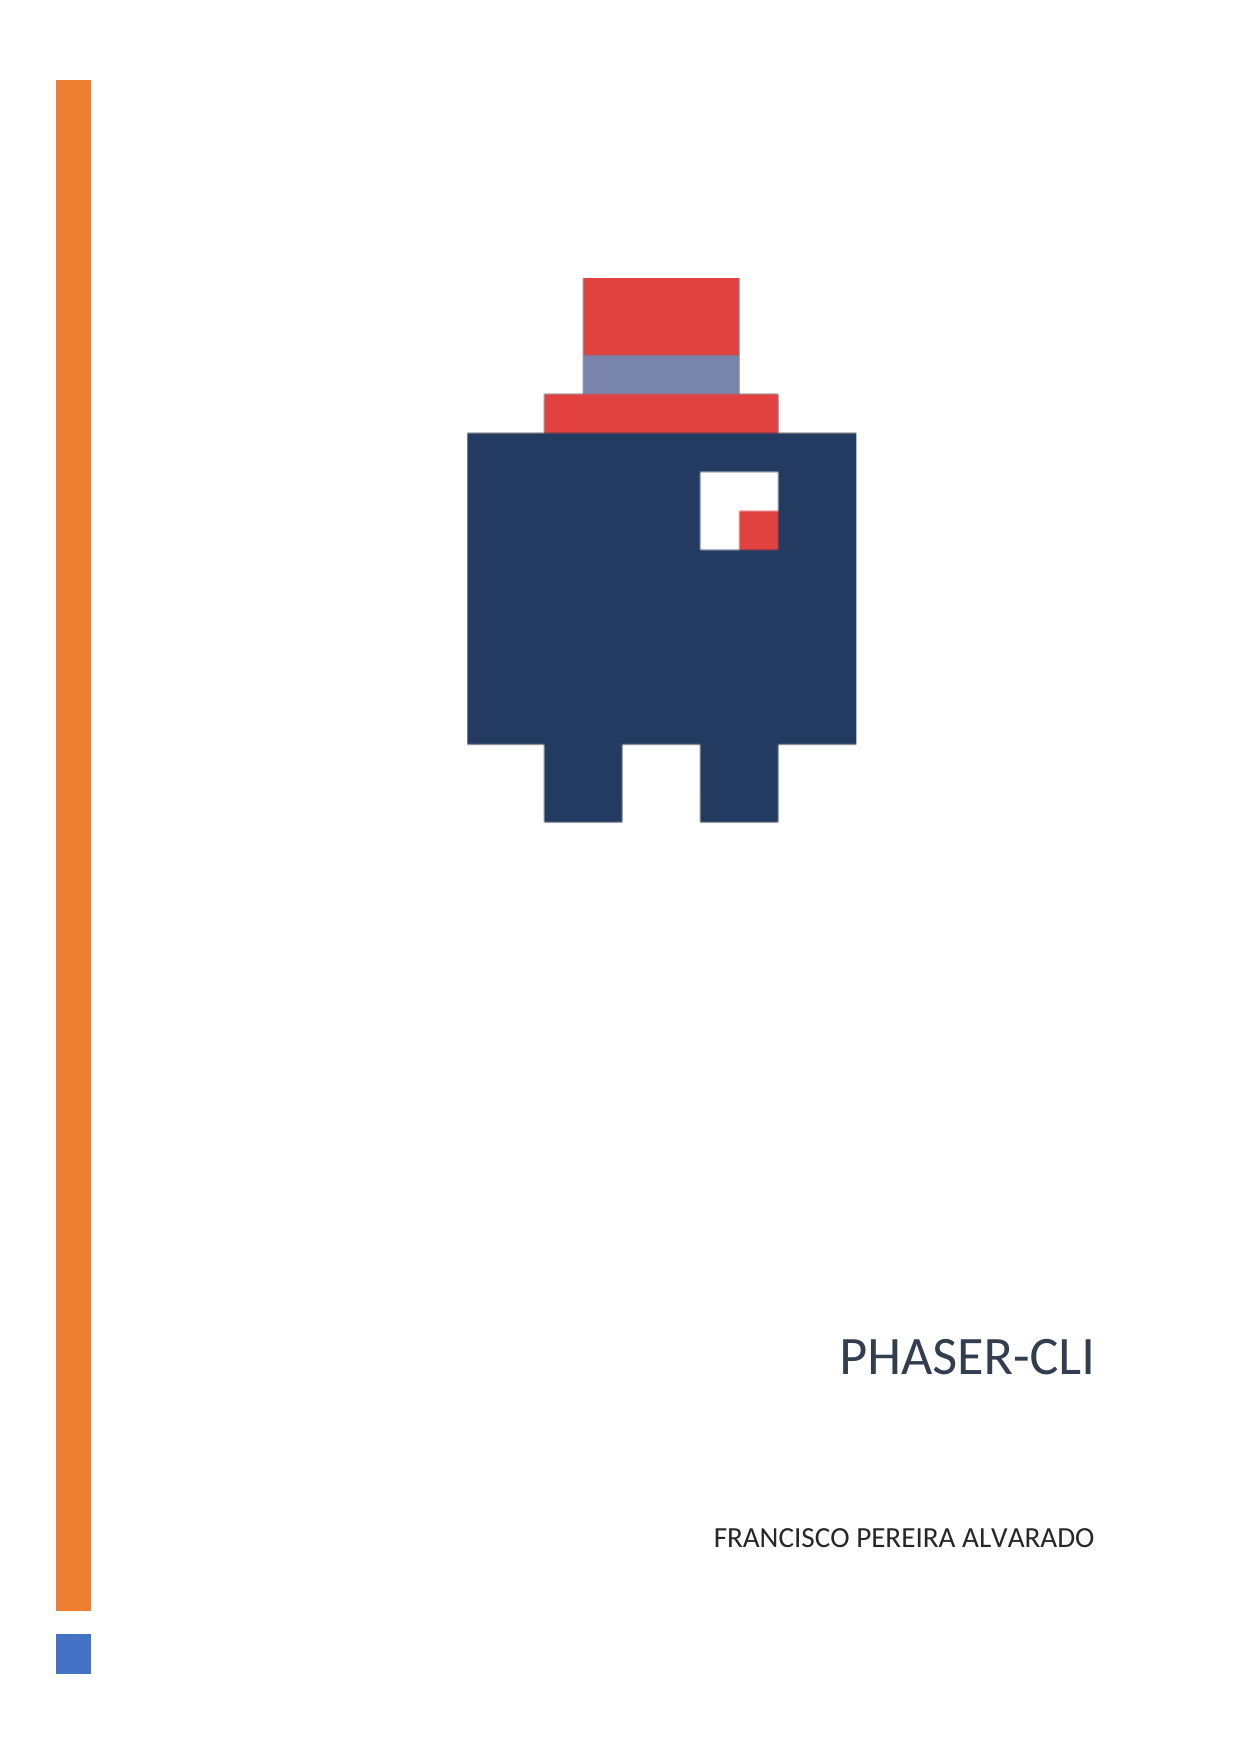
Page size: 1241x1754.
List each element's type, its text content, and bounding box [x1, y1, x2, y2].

text PHASER-CLI [186, 1322, 1095, 1388]
text fRANCISCO PEREIRA ALVARADO [186, 1519, 1095, 1555]
